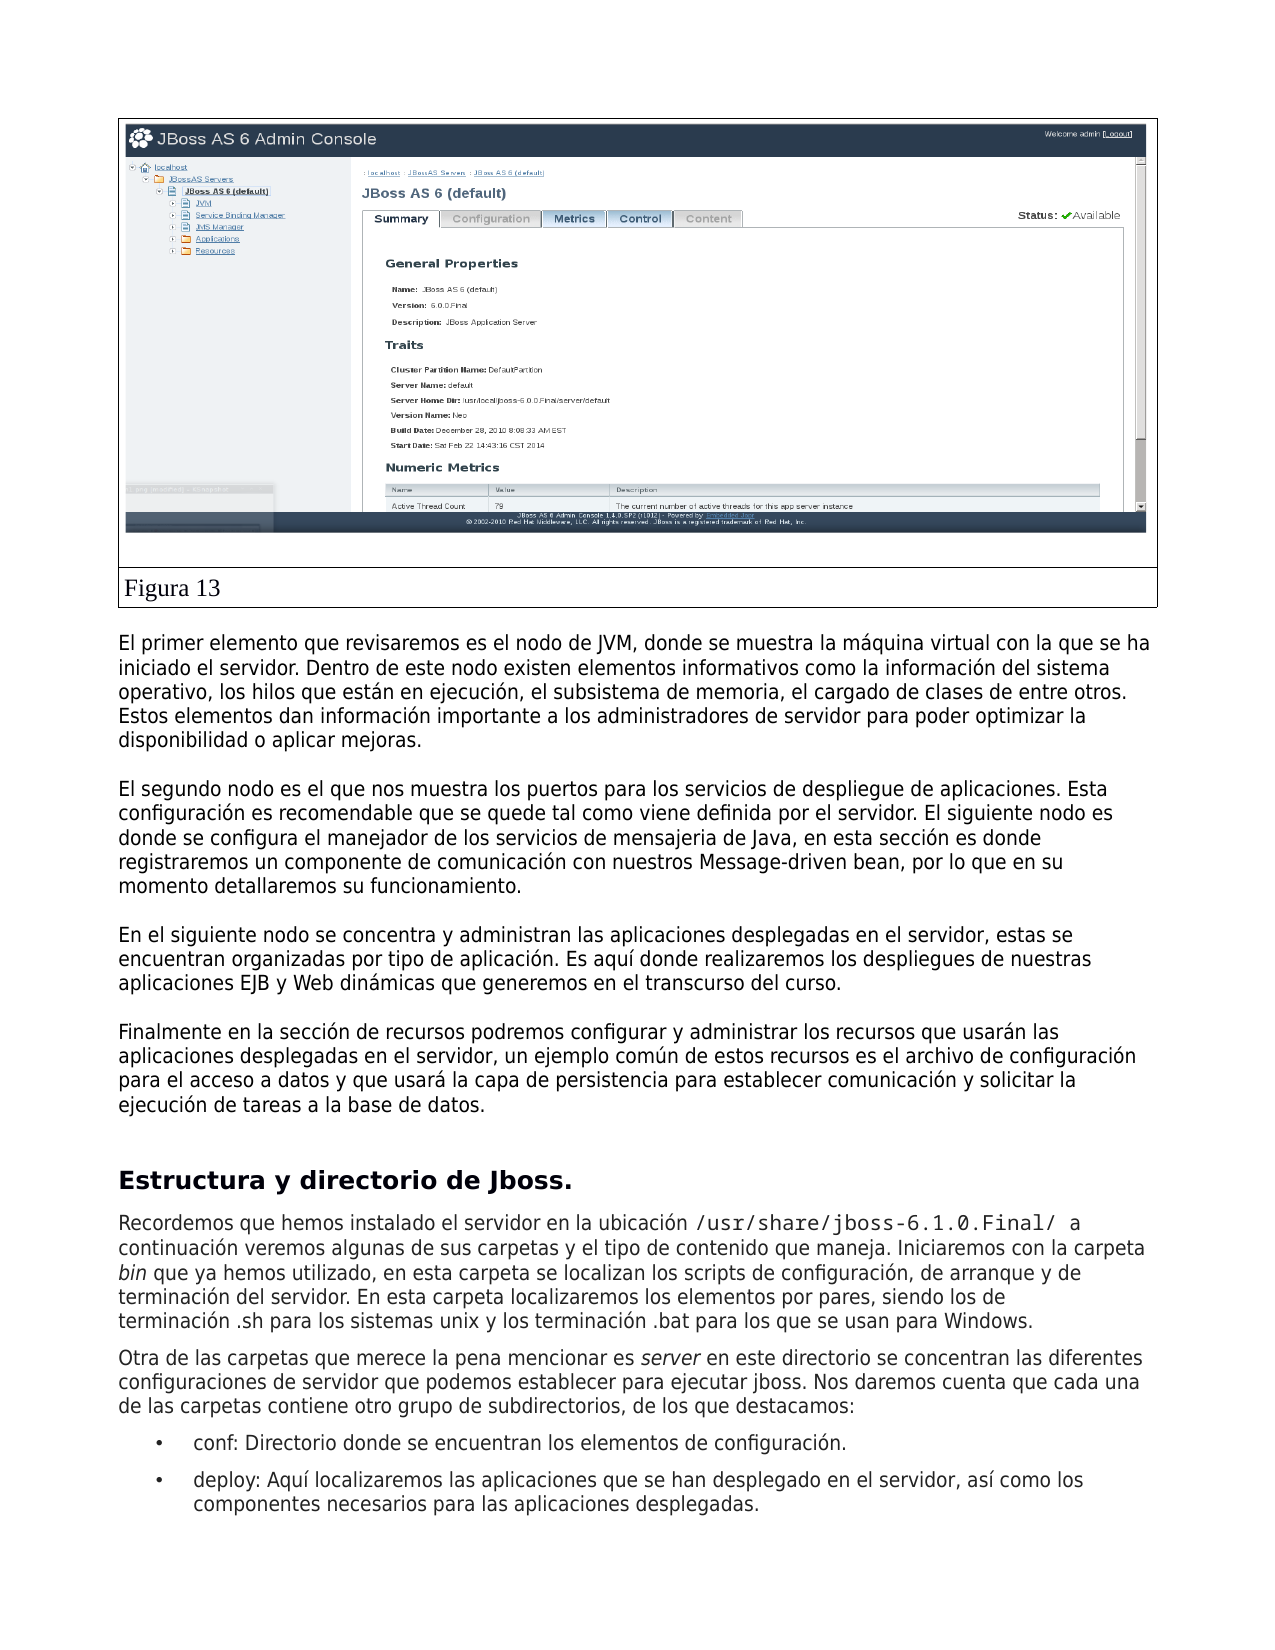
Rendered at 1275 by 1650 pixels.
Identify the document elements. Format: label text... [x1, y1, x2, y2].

list deploy: Aquí localizaremos las aplicaciones que se han desplegado en el servidor, así como los componentes necesarios para las aplicaciones desplegadas. [156, 1468, 1157, 1516]
picture [125, 123, 1147, 533]
text Finalmente en la sección de recursos podremos configurar y administrar los recursos que usarán las aplicaciones desplegadas en el servidor, un ejemplo común de estos recursos es el archivo de configuración para el acceso a datos y que usará la capa de persistencia para establecer comunicación y solicitar la ejecución de tareas a la base de datos. [118, 1020, 1157, 1117]
text Otra de las carpetas que merece la pena mencionar es server en este directorio se concentran las diferentes configuraciones de servidor que podemos establecer para ejecutar jboss. Nos daremos cuenta que cada una de las carpetas contiene otro grupo de subdirectorios, de los que destacamos: [118, 1346, 1157, 1419]
text En el siguiente nodo se concentra y administran las aplicaciones desplegadas en el servidor, estas se encuentran organizadas por tipo de aplicación. Es aquí donde realizaremos los despliegues de nuestras aplicaciones EJB y Web dinámicas que generemos en el transcurso del curso. [118, 923, 1157, 996]
table_header [119, 119, 1157, 567]
list conf: Directorio donde se encuentran los elementos de configuración. [156, 1431, 1157, 1455]
table_cell Figura 13 [119, 568, 1157, 607]
text El segundo nodo es el que nos muestra los puertos para los servicios de despliegue de aplicaciones. Esta configuración es recomendable que se quede tal como viene definida por el servidor. El siguiente nodo es donde se configura el manejador de los servicios de mensajeria de Java, en esta sección es donde registraremos un componente de comunicación con nuestros Message-driven bean, por lo que en su momento detallaremos su funcionamiento. [118, 777, 1157, 898]
text Recordemos que hemos instalado el servidor en la ubicación /usr/share/jboss-6.1.0.Final/ a continuación veremos algunas de sus carpetas y el tipo de contenido que maneja. Iniciaremos con la carpeta bin que ya hemos utilizado, en esta carpeta se localizan los scripts de configuración, de arranque y de terminación del servidor. En esta carpeta localizaremos los elementos por pares, siendo los de terminación .sh para los sistemas unix y los terminación .bat para los que se usan para Windows. [118, 1208, 1157, 1333]
subtitle Estructura y directorio de Jboss. [118, 1166, 1157, 1195]
text El primer elemento que revisaremos es el nodo de JVM, donde se muestra la máquina virtual con la que se ha iniciado el servidor. Dentro de este nodo existen elementos informativos como la información del sistema operativo, los hilos que están en ejecución, el subsistema de memoria, el cargado de clases de entre otros. Estos elementos dan información importante a los administradores de servidor para poder optimizar la disponibilidad o aplicar mejoras. [118, 631, 1157, 753]
